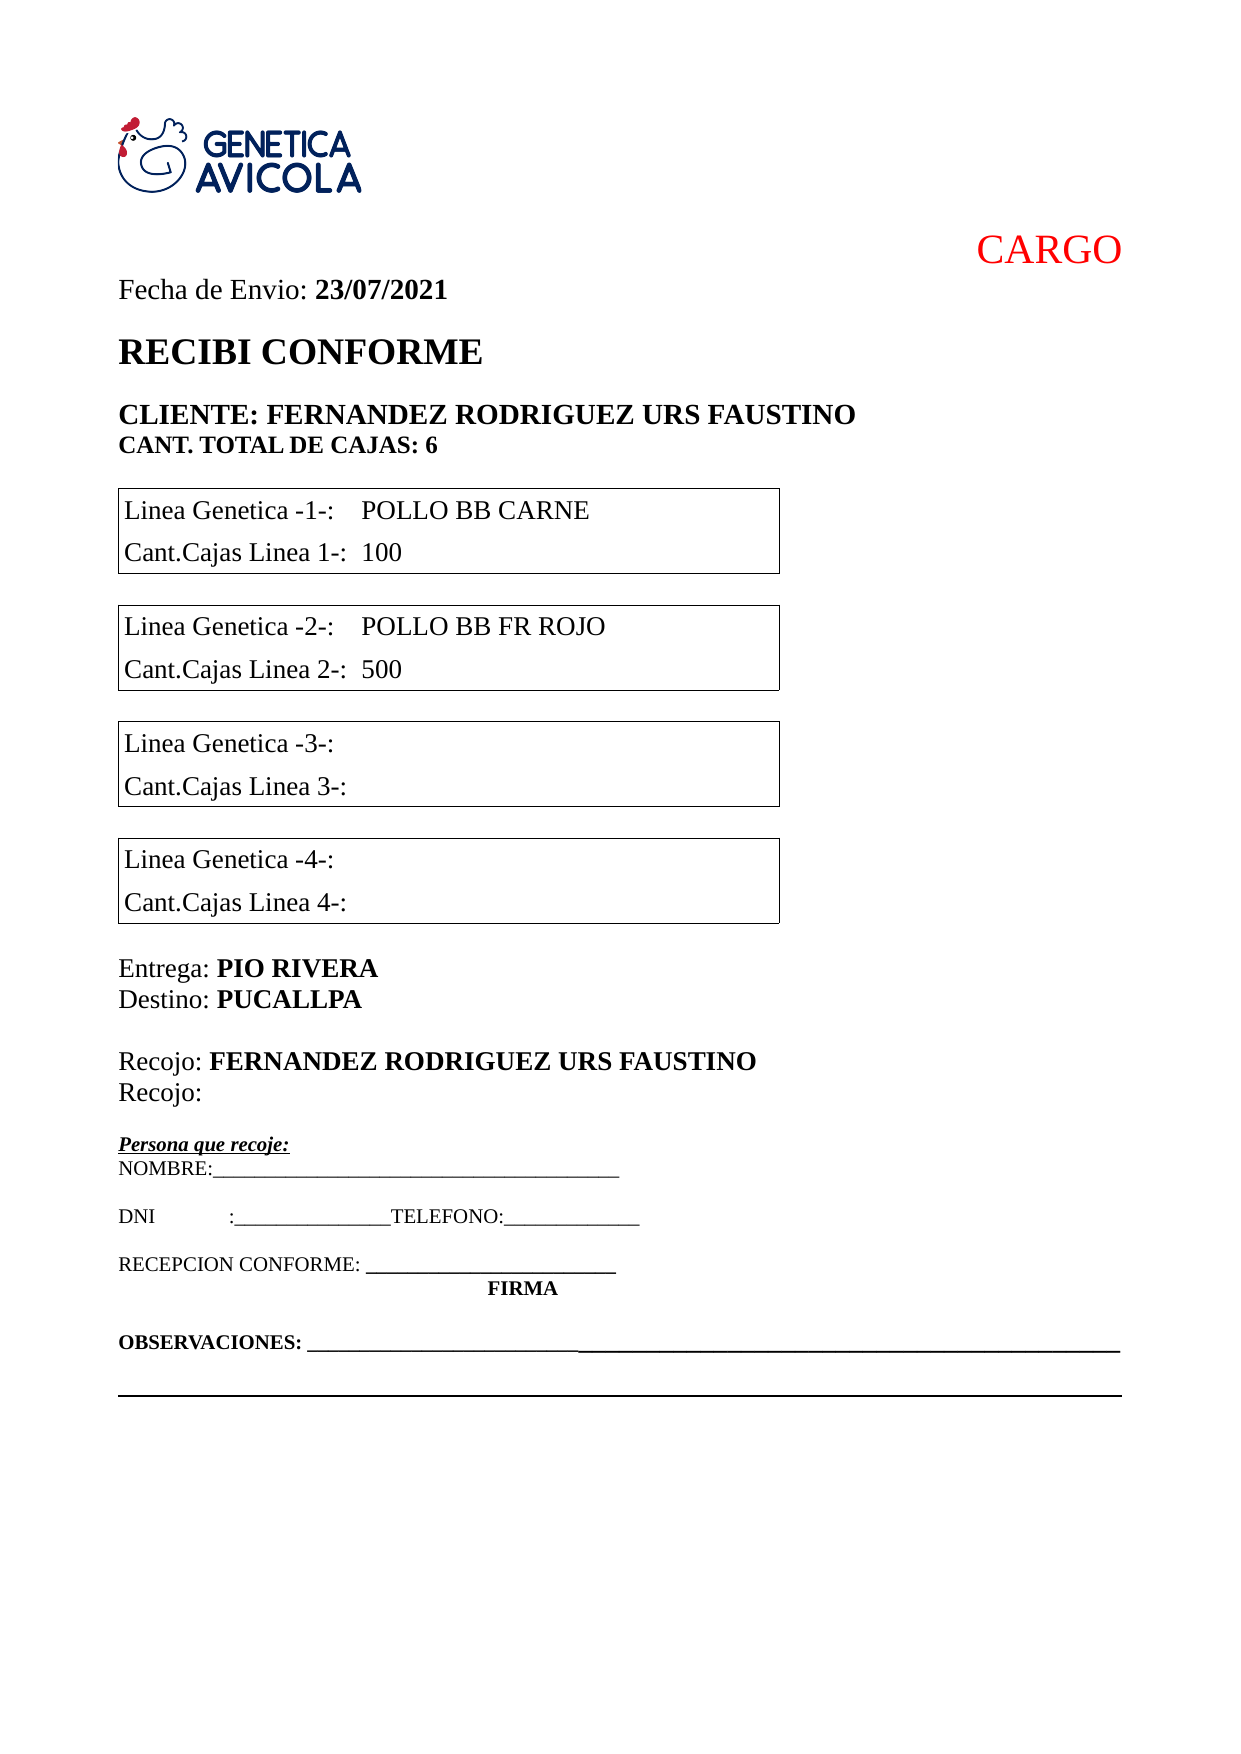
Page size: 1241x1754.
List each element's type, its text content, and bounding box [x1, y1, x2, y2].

text RECEPCION CONFORME: ________________________ [118, 1252, 1122, 1276]
text CARGO [118, 224, 1122, 272]
text CLIENTE: FERNANDEZ RODRIGUEZ URS FAUSTINO [118, 397, 1122, 431]
table_header POLLO BB CARNE [356, 489, 779, 531]
text NOMBRE:_______________________________________ [118, 1156, 1122, 1180]
table_cell [356, 691, 779, 721]
table_header Linea Genetica -1-: [119, 489, 356, 531]
text Entrega: PIO RIVERA [118, 952, 1122, 983]
text DNI :_______________TELEFONO:_____________ [118, 1204, 1122, 1228]
text Recojo: FERNANDEZ RODRIGUEZ URS FAUSTINO [118, 1045, 1122, 1076]
table_cell Cant.Cajas Linea 2-: [119, 647, 356, 690]
text CANT. TOTAL DE CAJAS: 6 [118, 431, 1122, 459]
table_cell Cant.Cajas Linea 4-: [119, 880, 356, 923]
table_cell Linea Genetica -3-: [119, 722, 356, 764]
text OBSERVACIONES: __________________________________________________________________ [118, 1324, 1122, 1355]
table_cell [356, 880, 779, 923]
picture [117, 117, 362, 193]
table_cell 100 [356, 531, 779, 573]
text Destino: PUCALLPA [118, 983, 1122, 1014]
table_cell [356, 722, 779, 764]
text Recojo: [118, 1076, 1122, 1108]
text RECIBI CONFORME [118, 330, 1122, 373]
table_cell [356, 574, 779, 604]
table_cell POLLO BB FR ROJO [356, 606, 779, 647]
table_cell [356, 839, 779, 880]
table_cell [118, 807, 356, 838]
text Fecha de Envio: 23/07/2021 [118, 272, 1122, 306]
table_cell Linea Genetica -4-: [119, 839, 356, 880]
table_cell Linea Genetica -2-: [119, 606, 356, 647]
table_cell [118, 691, 356, 721]
table_cell [356, 807, 779, 838]
table_cell 500 [356, 647, 779, 690]
table_cell [356, 764, 779, 806]
text FIRMA [118, 1276, 1122, 1300]
table_cell [118, 574, 356, 604]
table_cell Cant.Cajas Linea 3-: [119, 764, 356, 806]
table_cell Cant.Cajas Linea 1-: [119, 531, 356, 573]
text Persona que recoje: [118, 1132, 1122, 1156]
